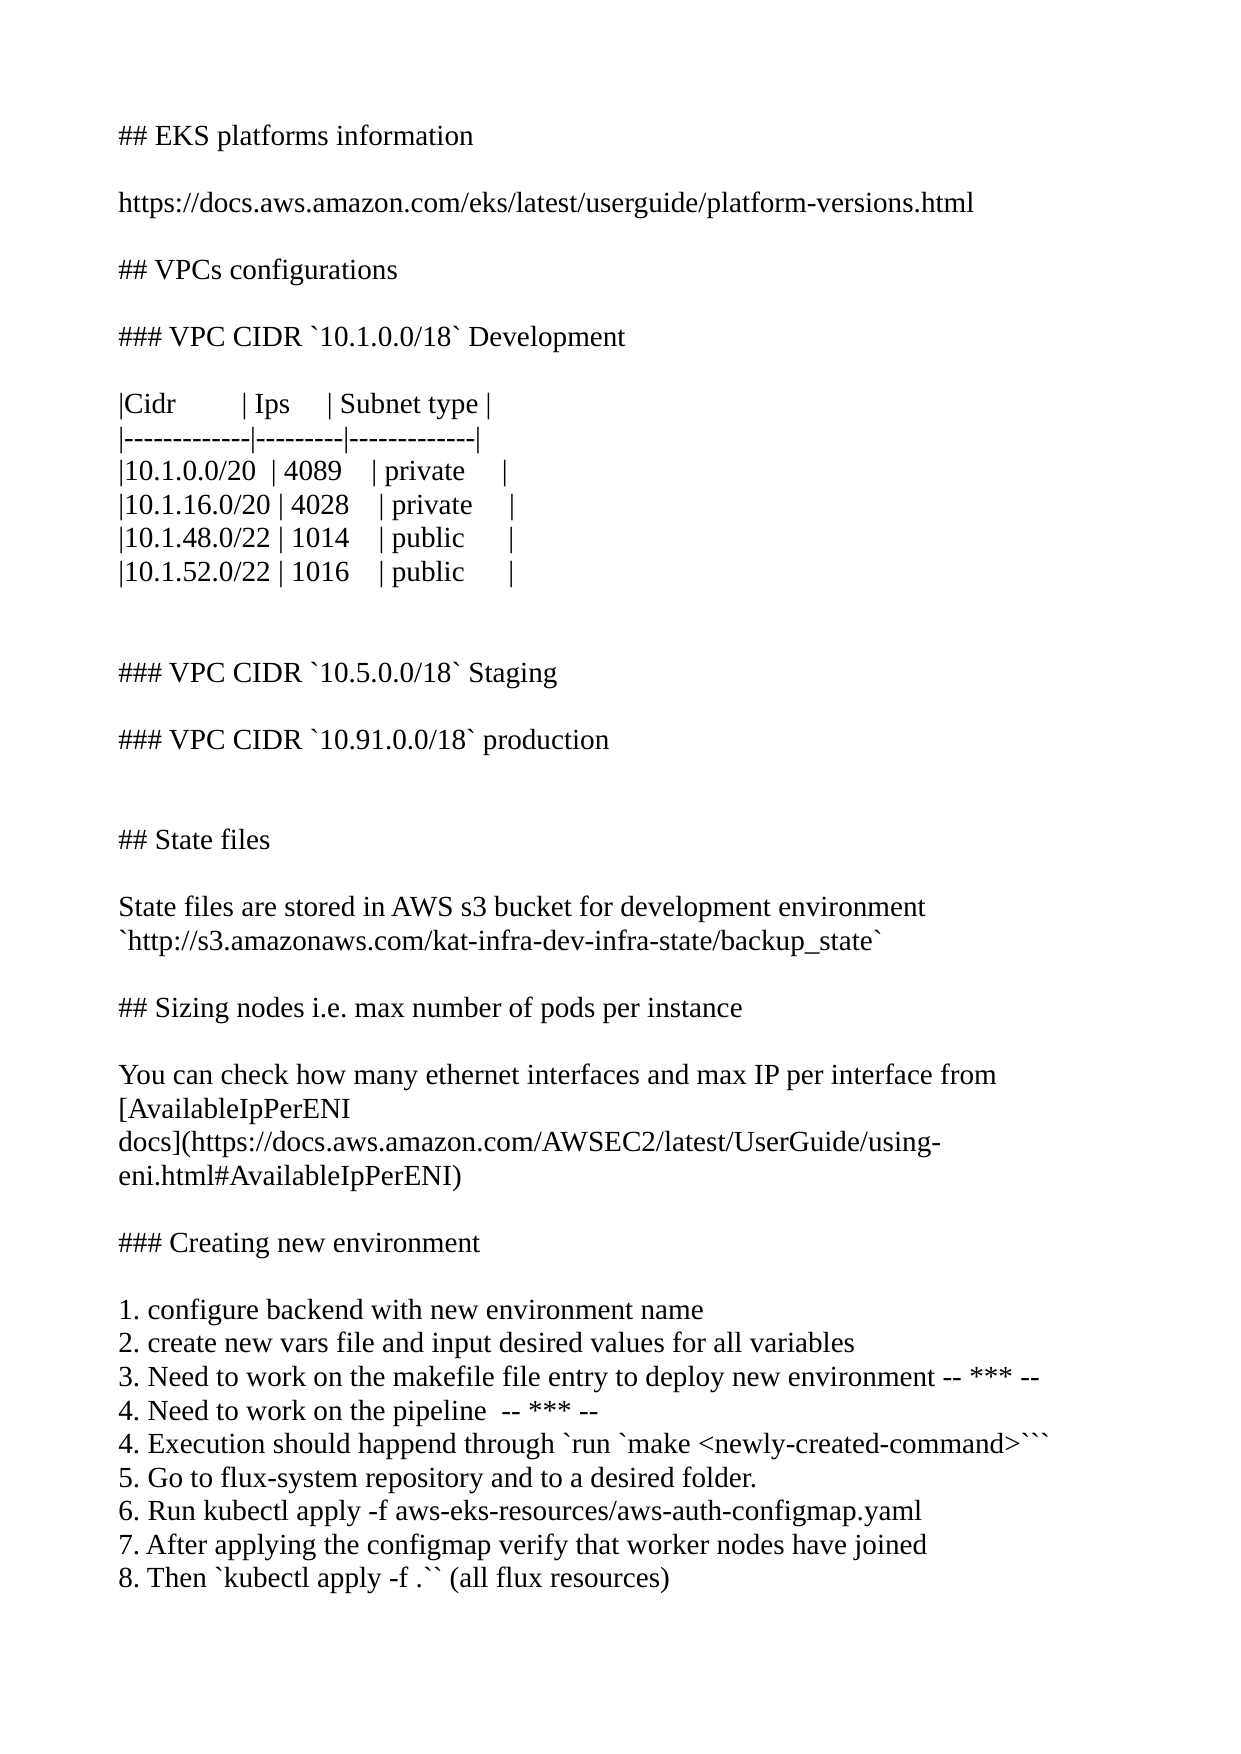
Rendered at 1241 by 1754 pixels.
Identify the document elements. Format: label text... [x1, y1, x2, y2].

text ### VPC CIDR `10.5.0.0/18` Staging [118, 655, 1122, 688]
text ## Sizing nodes i.e. max number of pods per instance [118, 990, 1122, 1024]
text 2. create new vars file and input desired values for all variables [118, 1326, 1122, 1359]
text ### VPC CIDR `10.1.0.0/18` Development [118, 319, 1122, 353]
text 3. Need to work on the makefile file entry to deploy new environment -- *** -- [118, 1359, 1122, 1393]
text 1. configure backend with new environment name [118, 1292, 1122, 1326]
text |10.1.52.0/22 | 1016 | public | [118, 554, 1122, 588]
text ## State files [118, 822, 1122, 856]
text 6. Run kubectl apply -f aws-eks-resources/aws-auth-configmap.yaml [118, 1493, 1122, 1527]
text ### VPC CIDR `10.91.0.0/18` production [118, 722, 1122, 755]
text 7. After applying the configmap verify that worker nodes have joined [118, 1527, 1122, 1560]
text ### Creating new environment [118, 1225, 1122, 1258]
text |Cidr | Ips | Subnet type | [118, 386, 1122, 420]
text 5. Go to flux-system repository and to a desired folder. [118, 1460, 1122, 1493]
text State files are stored in AWS s3 bucket for development environment `http://s3.amazonaws.com/kat-infra-dev-infra-state/backup_state` [118, 889, 1122, 957]
text |10.1.16.0/20 | 4028 | private | [118, 487, 1122, 521]
text |10.1.0.0/20 | 4089 | private | [118, 453, 1122, 487]
text You can check how many ethernet interfaces and max IP per interface from [AvailableIpPerENI docs](https://docs.aws.amazon.com/AWSEC2/latest/UserGuide/using-eni.html#AvailableIpPerENI) [118, 1057, 1122, 1191]
text 4. Execution should happend through `run `make <newly-created-command>``` [118, 1426, 1122, 1460]
text 4. Need to work on the pipeline -- *** -- [118, 1393, 1122, 1426]
text 8. Then `kubectl apply -f .`` (all flux resources) [118, 1560, 1122, 1594]
text ## EKS platforms information [118, 118, 1122, 152]
text |-------------|---------|-------------| [118, 420, 1122, 453]
text ## VPCs configurations [118, 252, 1122, 286]
text |10.1.48.0/22 | 1014 | public | [118, 521, 1122, 554]
text https://docs.aws.amazon.com/eks/latest/userguide/platform-versions.html [118, 185, 1122, 219]
